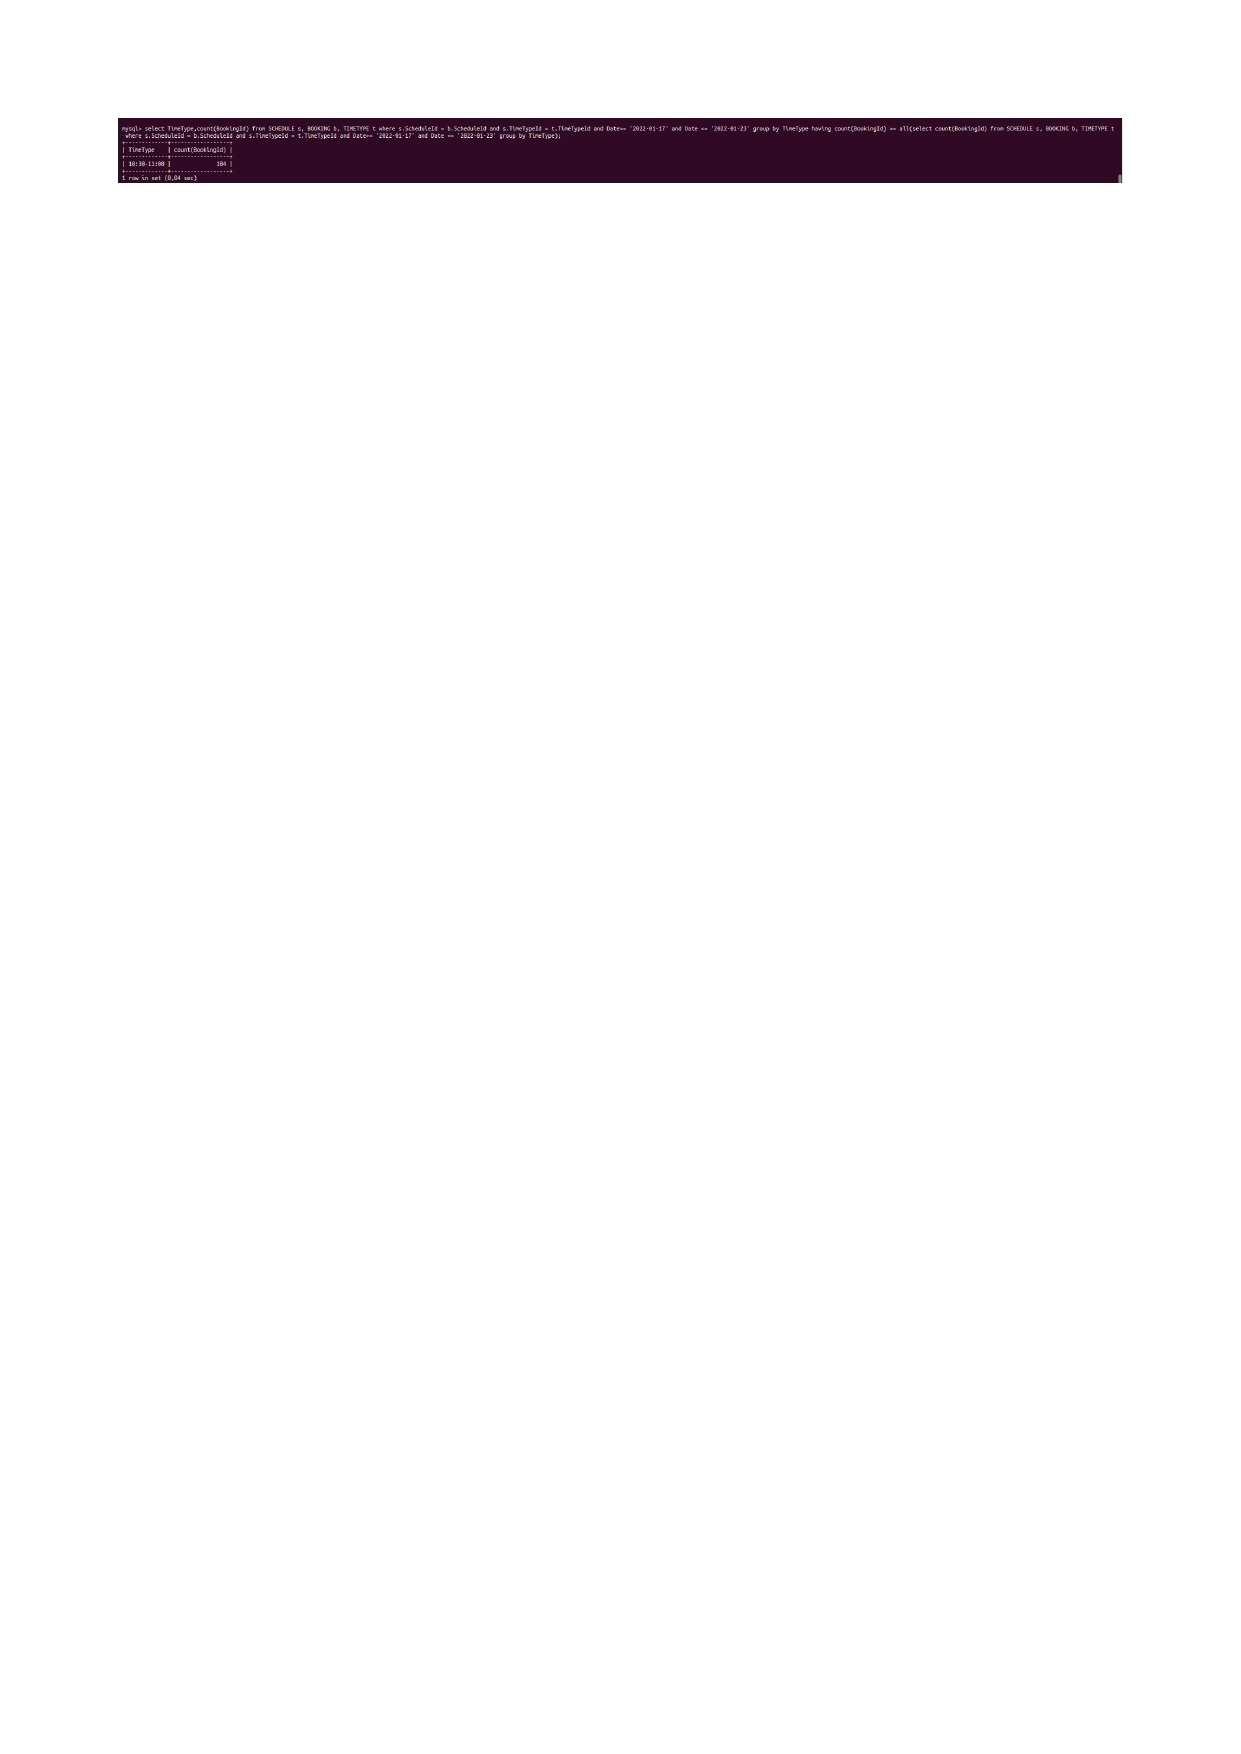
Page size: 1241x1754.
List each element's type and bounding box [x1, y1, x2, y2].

picture [118, 118, 1123, 183]
